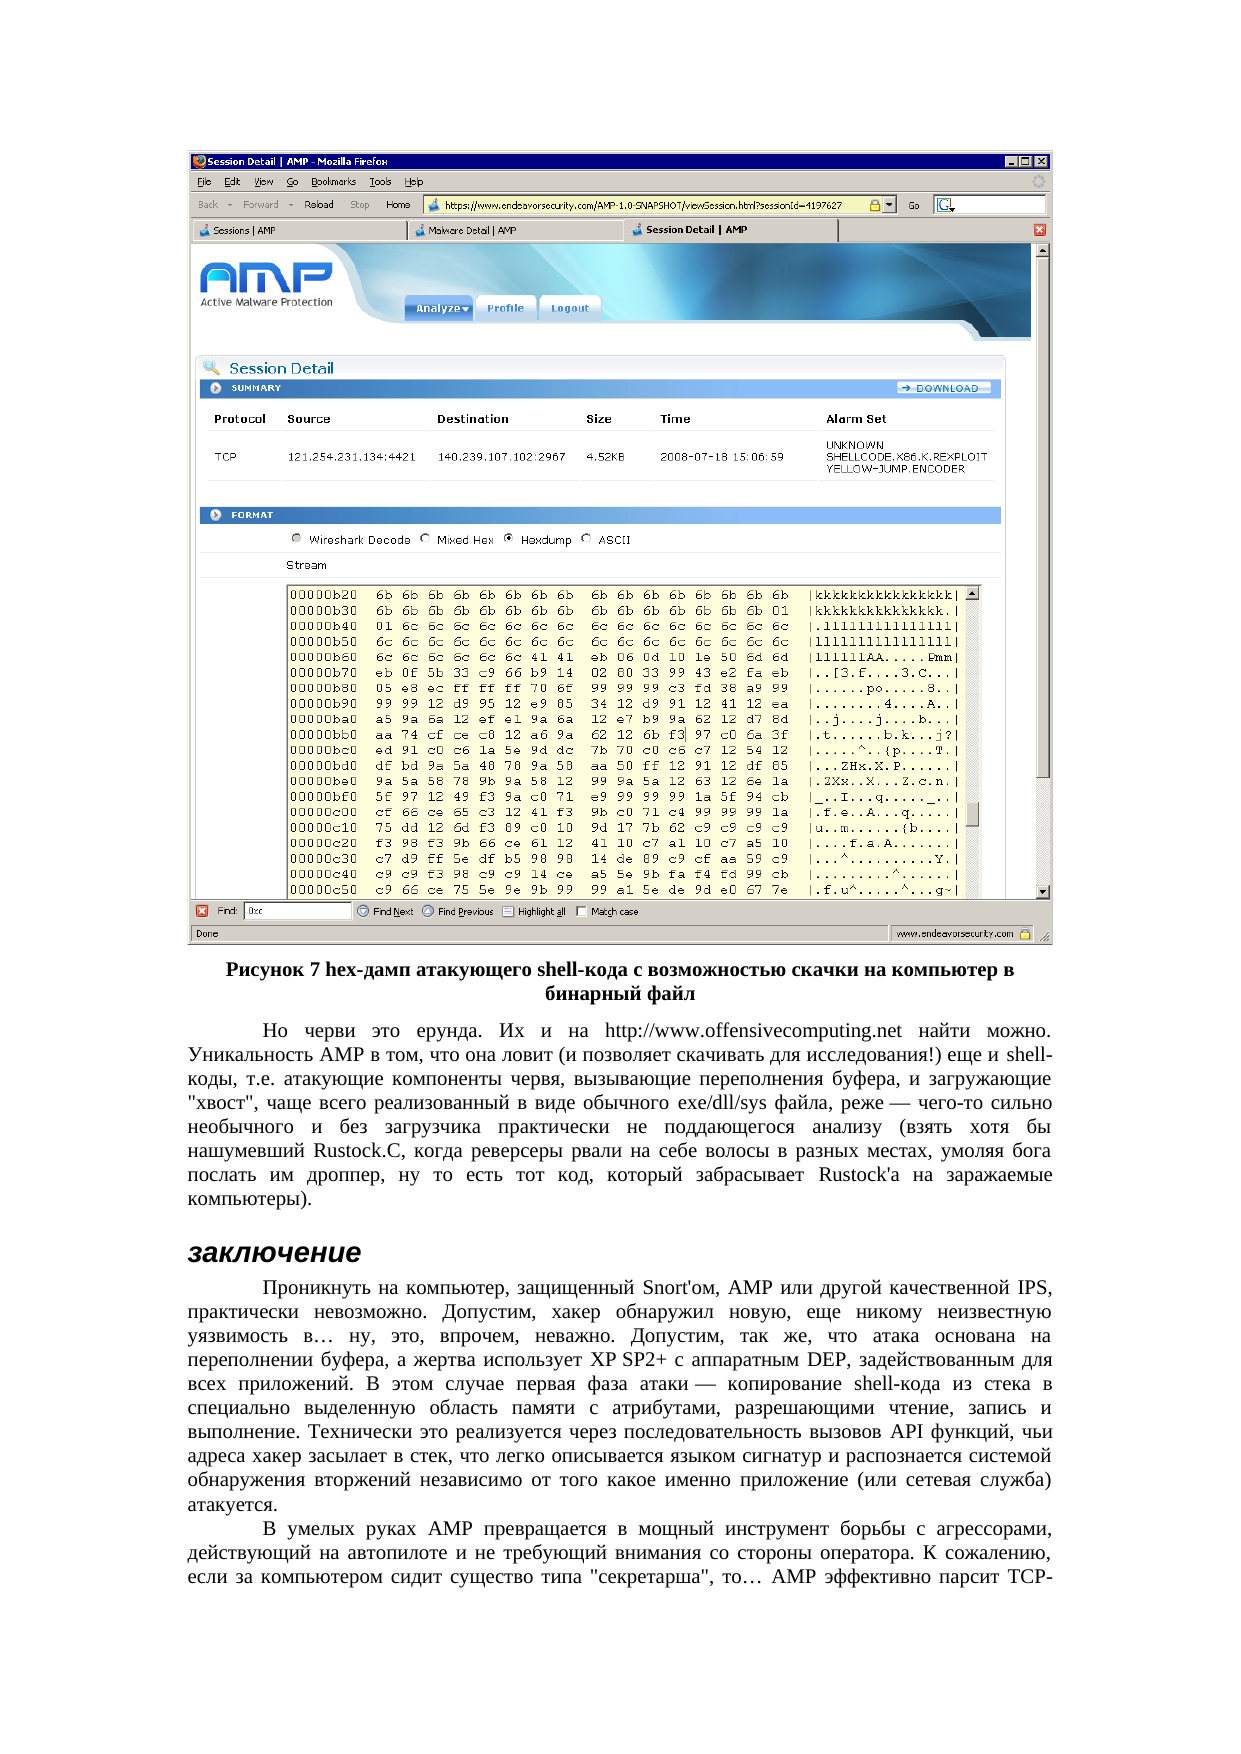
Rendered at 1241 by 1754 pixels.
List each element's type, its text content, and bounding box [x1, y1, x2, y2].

text Рисунок 7 hex-дамп атакующего shell-кода с возможностью скачки на компьютер в бинарный файл [187, 957, 1053, 1005]
text Но черви это ерунда. Их и на http://www.offensivecomputing.net найти можно. Уникальность AMP в том, что она ловит (и позволяет скачивать для исследования!) еще и shell-коды, т.е. атакующие компоненты червя, вызывающие переполнения буфера, и загружающие "хвост", чаще всего реализованный в виде обычного exe/dll/sys файла, реже — чего-то сильно необычного и без загрузчика практически не поддающегося анализу (взять хотя бы нашумевший Rustock.C, когда реверсеры рвали на себе волосы в разных местах, умоляя бога послать им дроппер, ну то есть тот код, который забрасывает Rustock'а на заражаемые компьютеры). [187, 1018, 1053, 1210]
subtitle заключение [187, 1235, 1053, 1269]
text Проникнуть на компьютер, защищенный Snort'ом, AMP или другой качественной IPS, практически невозможно. Допустим, хакер обнаружил новую, еще никому неизвестную уязвимость в… ну, это, впрочем, неважно. Допустим, так же, что атака основана на переполнении буфера, а жертва использует XP SP2+ с аппаратным DEP, задействованным для всех приложений. В этом случае первая фаза атаки — копирование shell-кода из стека в специально выделенную область памяти с атрибутами, разрешающими чтение, запись и выполнение. Технически это реализуется через последовательность вызовов API функций, чьи адреса хакер засылает в стек, что легко описывается языком сигнатур и распознается системой обнаружения вторжений независимо от того какое именно приложение (или сетевая служба) атакуется. [187, 1275, 1053, 1516]
text В умелых руках AMP превращается в мощный инструмент борьбы с агрессорами, действующий на автопилоте и не требующий внимания со стороны оператора. К сожалению, если за компьютером сидит существо типа "секретарша", то… AMP эффективно парсит TCP- [187, 1516, 1053, 1588]
picture [187, 150, 1053, 945]
